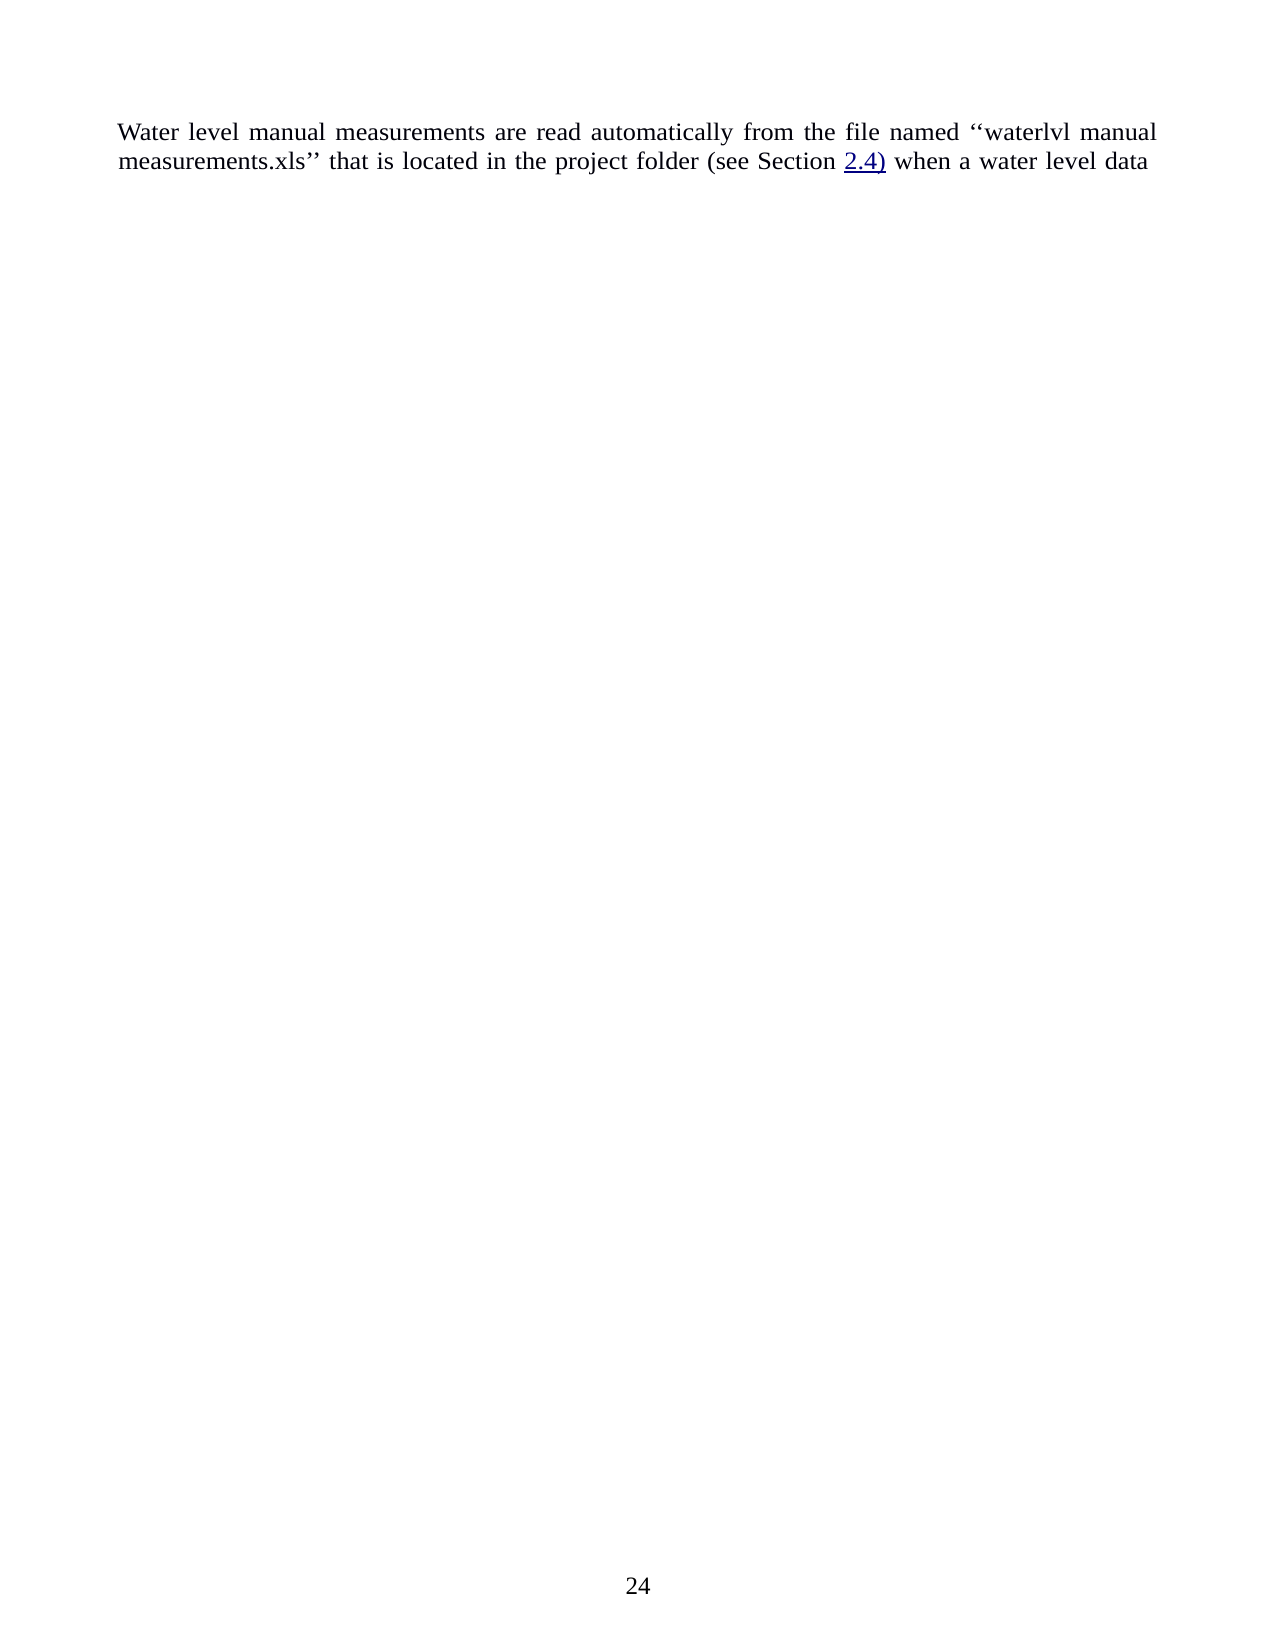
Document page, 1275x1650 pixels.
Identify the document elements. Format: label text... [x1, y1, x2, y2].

text Water level manual measurements are read automatically from the file named ‘‘waterlvl manual measurements.xls’’ that is located in the project folder (see Section 2.4) when a water level data [117, 117, 1157, 175]
